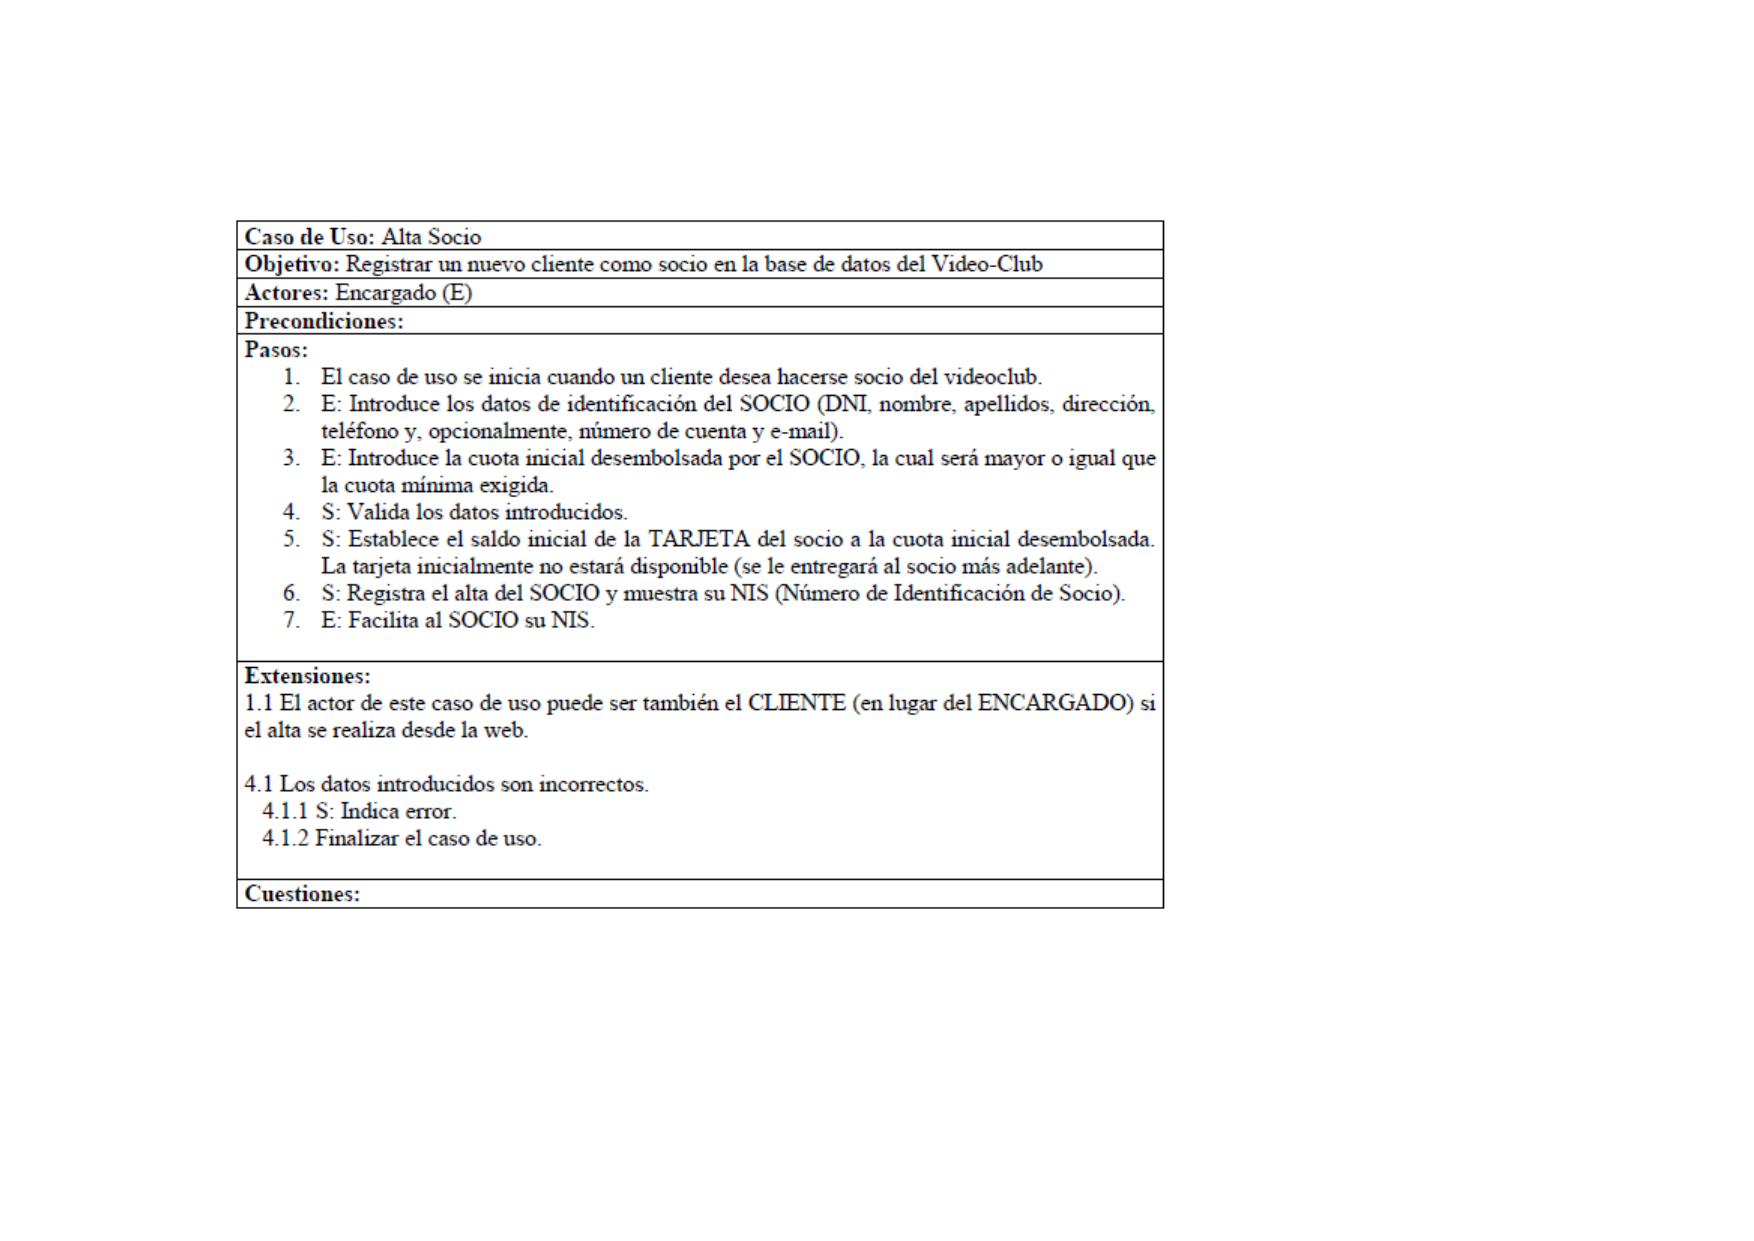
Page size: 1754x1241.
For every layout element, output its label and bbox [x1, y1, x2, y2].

picture [217, 199, 1178, 933]
